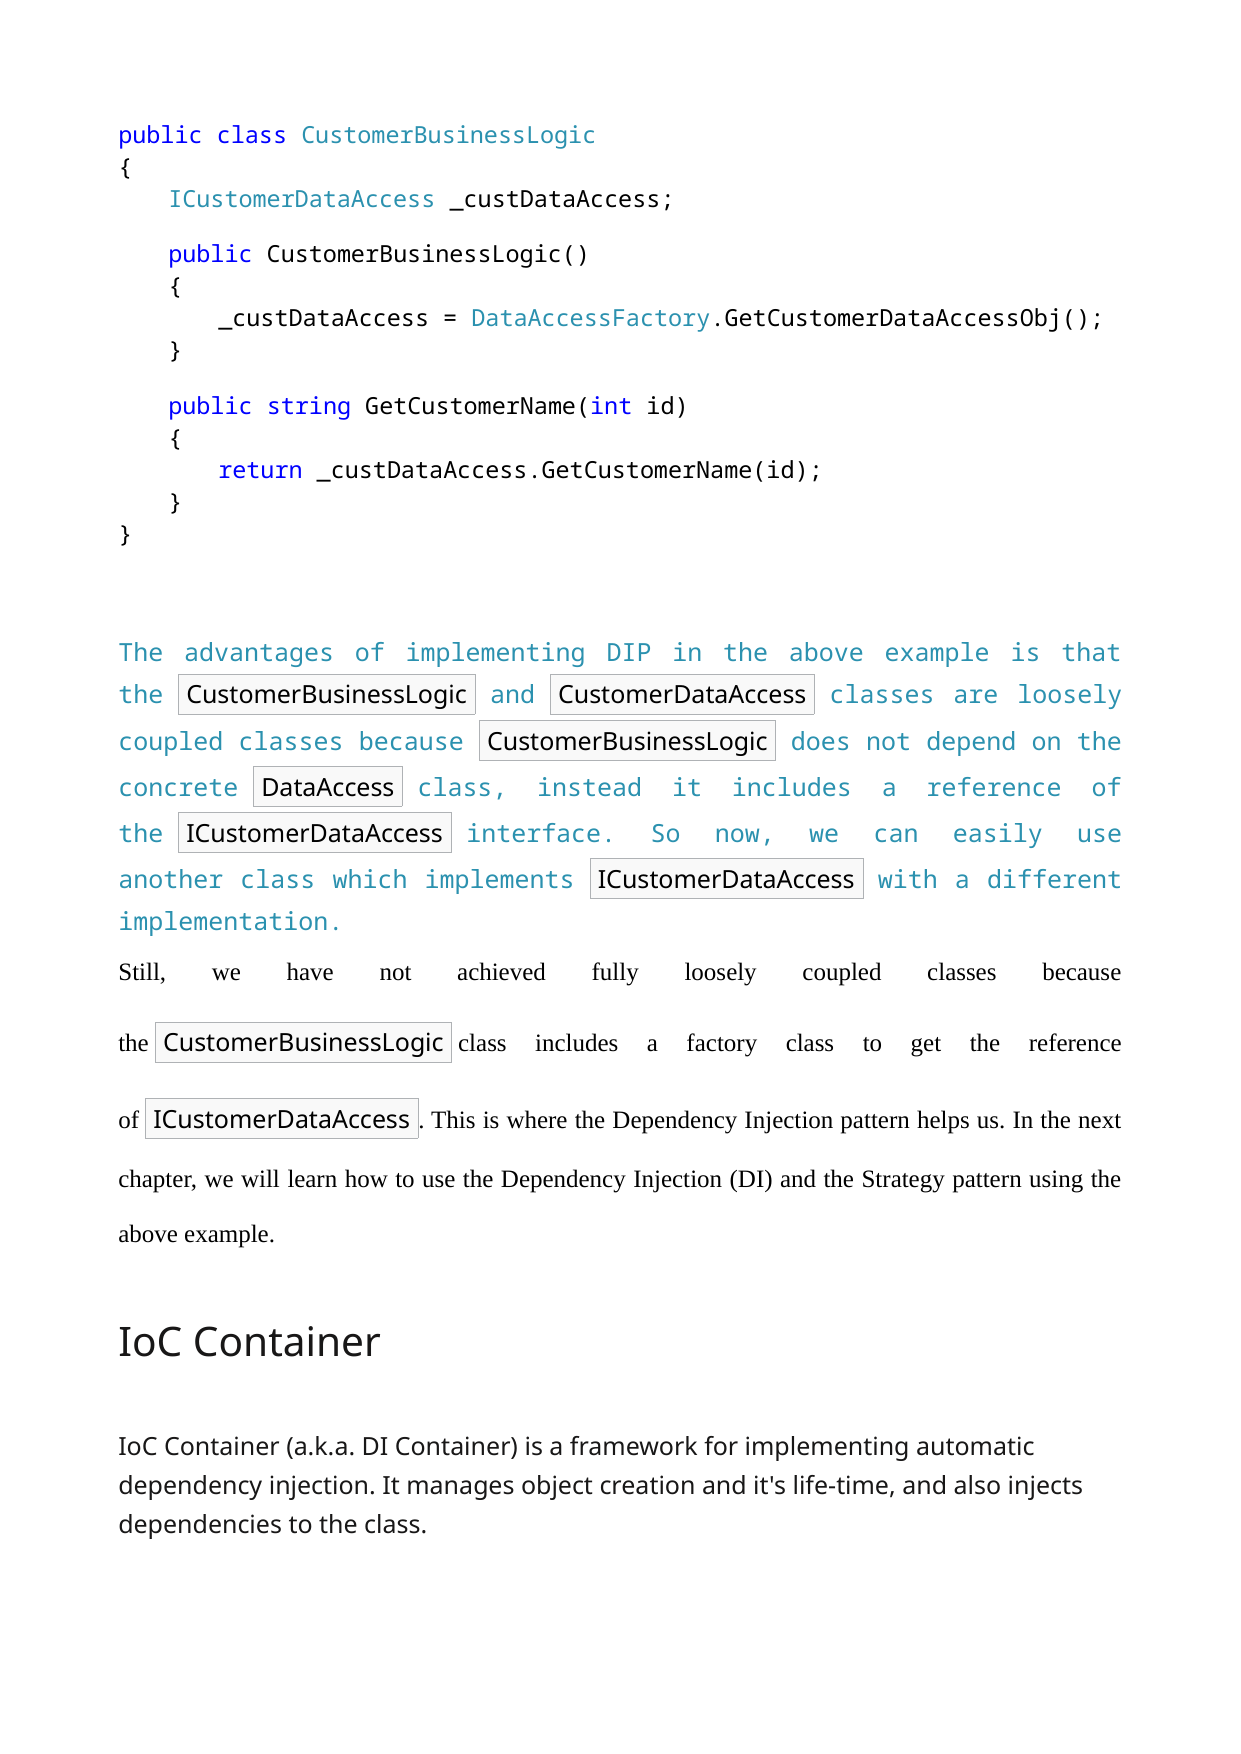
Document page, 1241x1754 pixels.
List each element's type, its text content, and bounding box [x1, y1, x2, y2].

text _custDataAccess = DataAccessFactory.GetCustomerDataAccessObj(); [118, 302, 1122, 334]
text The advantages of implementing DIP in the above example is that the CustomerBusinessLogic and CustomerDataAccess classes are loosely coupled classes because CustomerBusinessLogic does not depend on the concrete DataAccess class, instead it includes a reference of the ICustomerDataAccess interface. So now, we can easily use another class which implements ICustomerDataAccess with a different implementation. [118, 634, 1122, 938]
text { [118, 421, 1122, 453]
text public string GetCustomerName(int id) [118, 389, 1122, 421]
subtitle IoC Container [118, 1313, 1122, 1368]
text ICustomerDataAccess _custDataAccess; [118, 182, 1122, 214]
text } [118, 485, 1122, 517]
text } [118, 334, 1122, 366]
text } [118, 517, 1122, 549]
text { [118, 270, 1122, 302]
text return _custDataAccess.GetCustomerName(id); [118, 453, 1122, 485]
text Still, we have not achieved fully loosely coupled classes because the CustomerBusinessLogic class includes a factory class to get the reference of ICustomerDataAccess. This is where the Dependency Injection pattern helps us. In the next chapter, we will learn how to use the Dependency Injection (DI) and the Strategy pattern using the above example. [118, 957, 1122, 1247]
text public class CustomerBusinessLogic [118, 118, 1122, 150]
text IoC Container (a.k.a. DI Container) is a framework for implementing automatic dependency injection. It manages object creation and it's life-time, and also injects dependencies to the class. [118, 1429, 1122, 1541]
text { [118, 150, 1122, 182]
text public CustomerBusinessLogic() [118, 238, 1122, 270]
